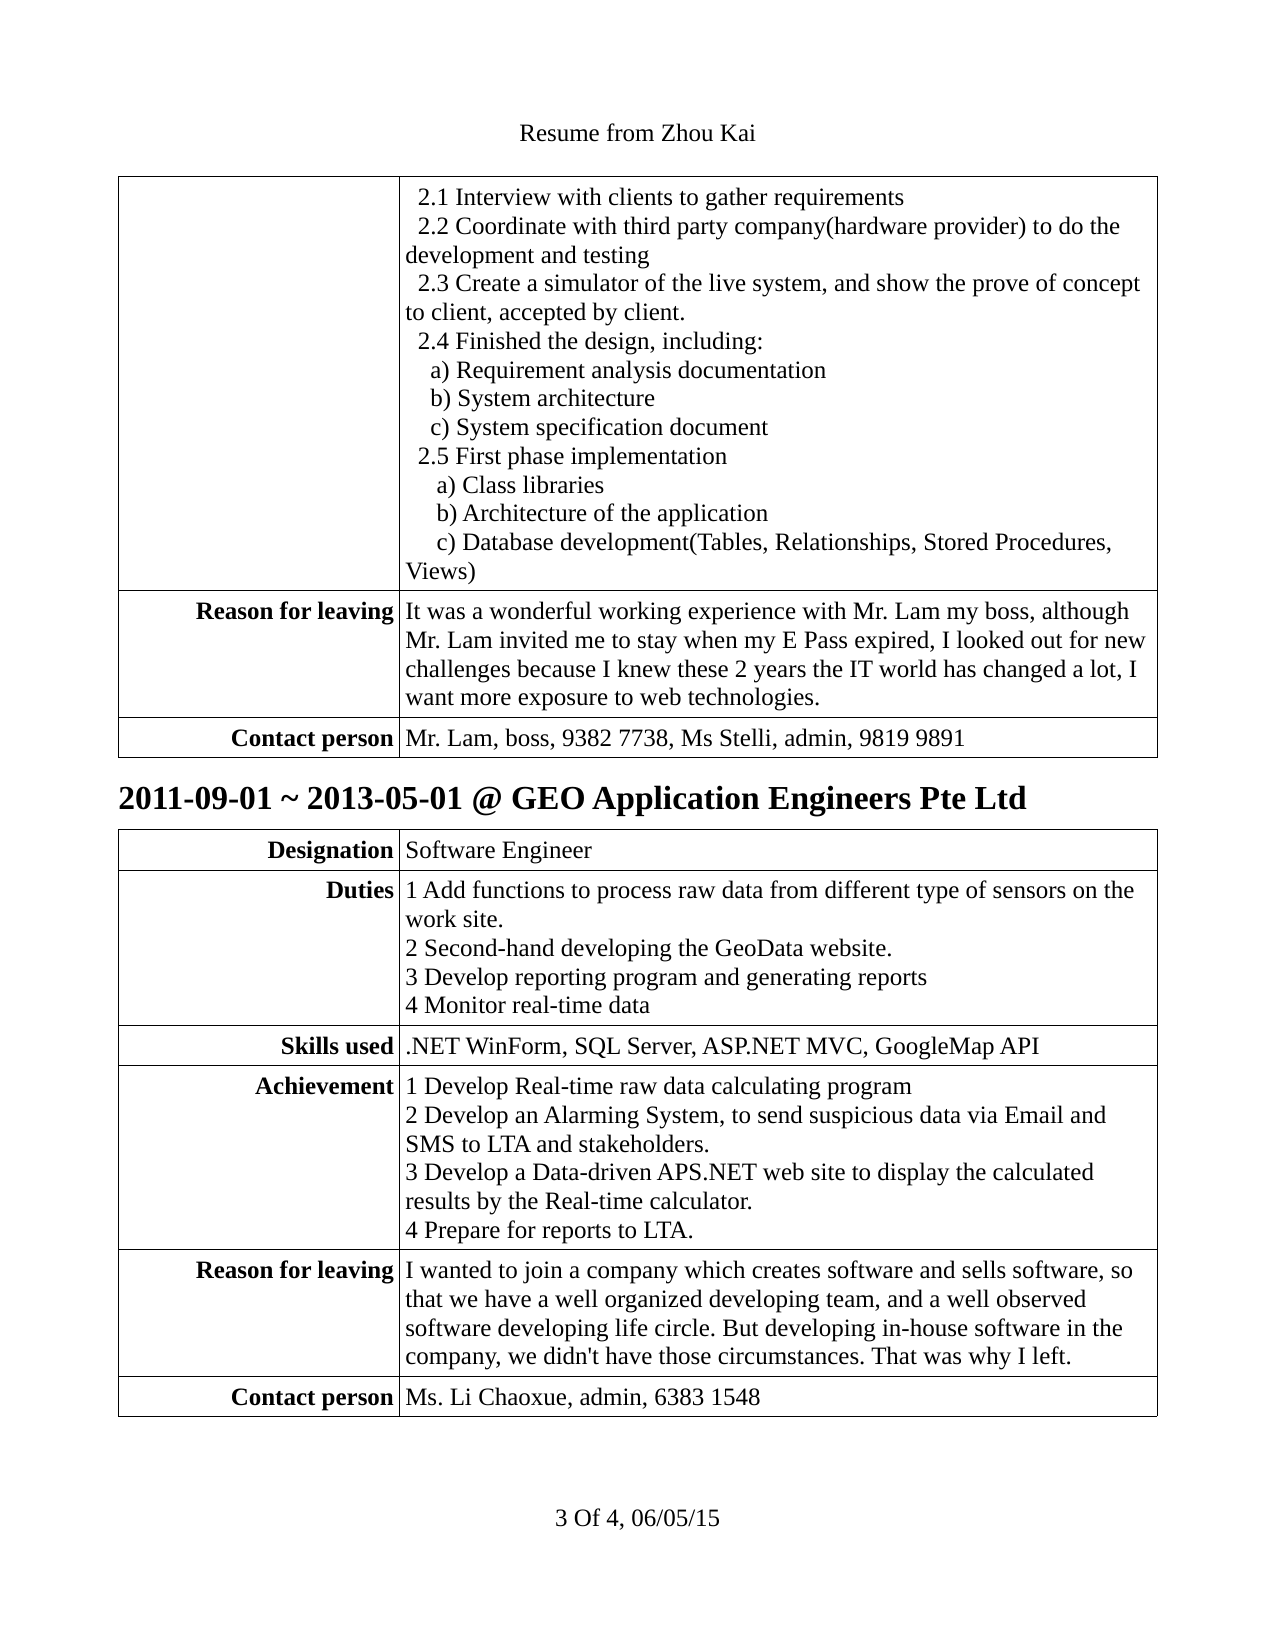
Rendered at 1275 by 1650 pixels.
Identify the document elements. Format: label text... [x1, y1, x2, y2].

table_cell Duties [119, 871, 399, 1025]
table_cell Reason for leaving [119, 1250, 399, 1376]
table_cell 1 Develop Real-time raw data calculating program 2 Develop an Alarming System, to send suspicious data via Email and SMS to LTA and stakeholders. 3 Develop a Data-driven APS.NET web site to display the calculated results by the Real-time calculator. 4 Prepare for reports to LTA. [400, 1066, 1157, 1249]
table_cell [119, 177, 399, 590]
table_cell I wanted to join a company which creates software and sells software, so that we have a well organized developing team, and a well observed software developing life circle. But developing in-house software in the company, we didn't have those circumstances. That was why I left. [400, 1250, 1157, 1376]
table_cell Skills used [119, 1026, 399, 1065]
table_cell Contact person [119, 718, 399, 757]
table_cell 1 Add functions to process raw data from different type of sensors on the work site. 2 Second-hand developing the GeoData website. 3 Develop reporting program and generating reports 4 Monitor real-time data [400, 871, 1157, 1025]
table_cell Ms. Li Chaoxue, admin, 6383 1548 [400, 1377, 1157, 1416]
subtitle 2011-09-01 ~ 2013-05-01 @ GEO Application Engineers Pte Ltd [118, 778, 1157, 817]
table_cell 2.1 Interview with clients to gather requirements 2.2 Coordinate with third party company(hardware provider) to do the development and testing 2.3 Create a simulator of the live system, and show the prove of concept to client, accepted by client. 2.4 Finished the design, including: a) Requirement analysis documentation b) System architecture c) System specification document 2.5 First phase implementation a) Class libraries b) Architecture of the application c) Database development(Tables, Relationships, Stored Procedures, Views) [400, 177, 1157, 590]
table_header Software Engineer [400, 830, 1157, 870]
table_cell Achievement [119, 1066, 399, 1249]
table_cell It was a wonderful working experience with Mr. Lam my boss, although Mr. Lam invited me to stay when my E Pass expired, I looked out for new challenges because I knew these 2 years the IT world has changed a lot, I want more exposure to web technologies. [400, 591, 1157, 717]
table_cell Mr. Lam, boss, 9382 7738, Ms Stelli, admin, 9819 9891 [400, 718, 1157, 757]
table_cell Contact person [119, 1377, 399, 1416]
table_cell .NET WinForm, SQL Server, ASP.NET MVC, GoogleMap API [400, 1026, 1157, 1065]
table_header Designation [119, 830, 399, 870]
table_cell Reason for leaving [119, 591, 399, 717]
